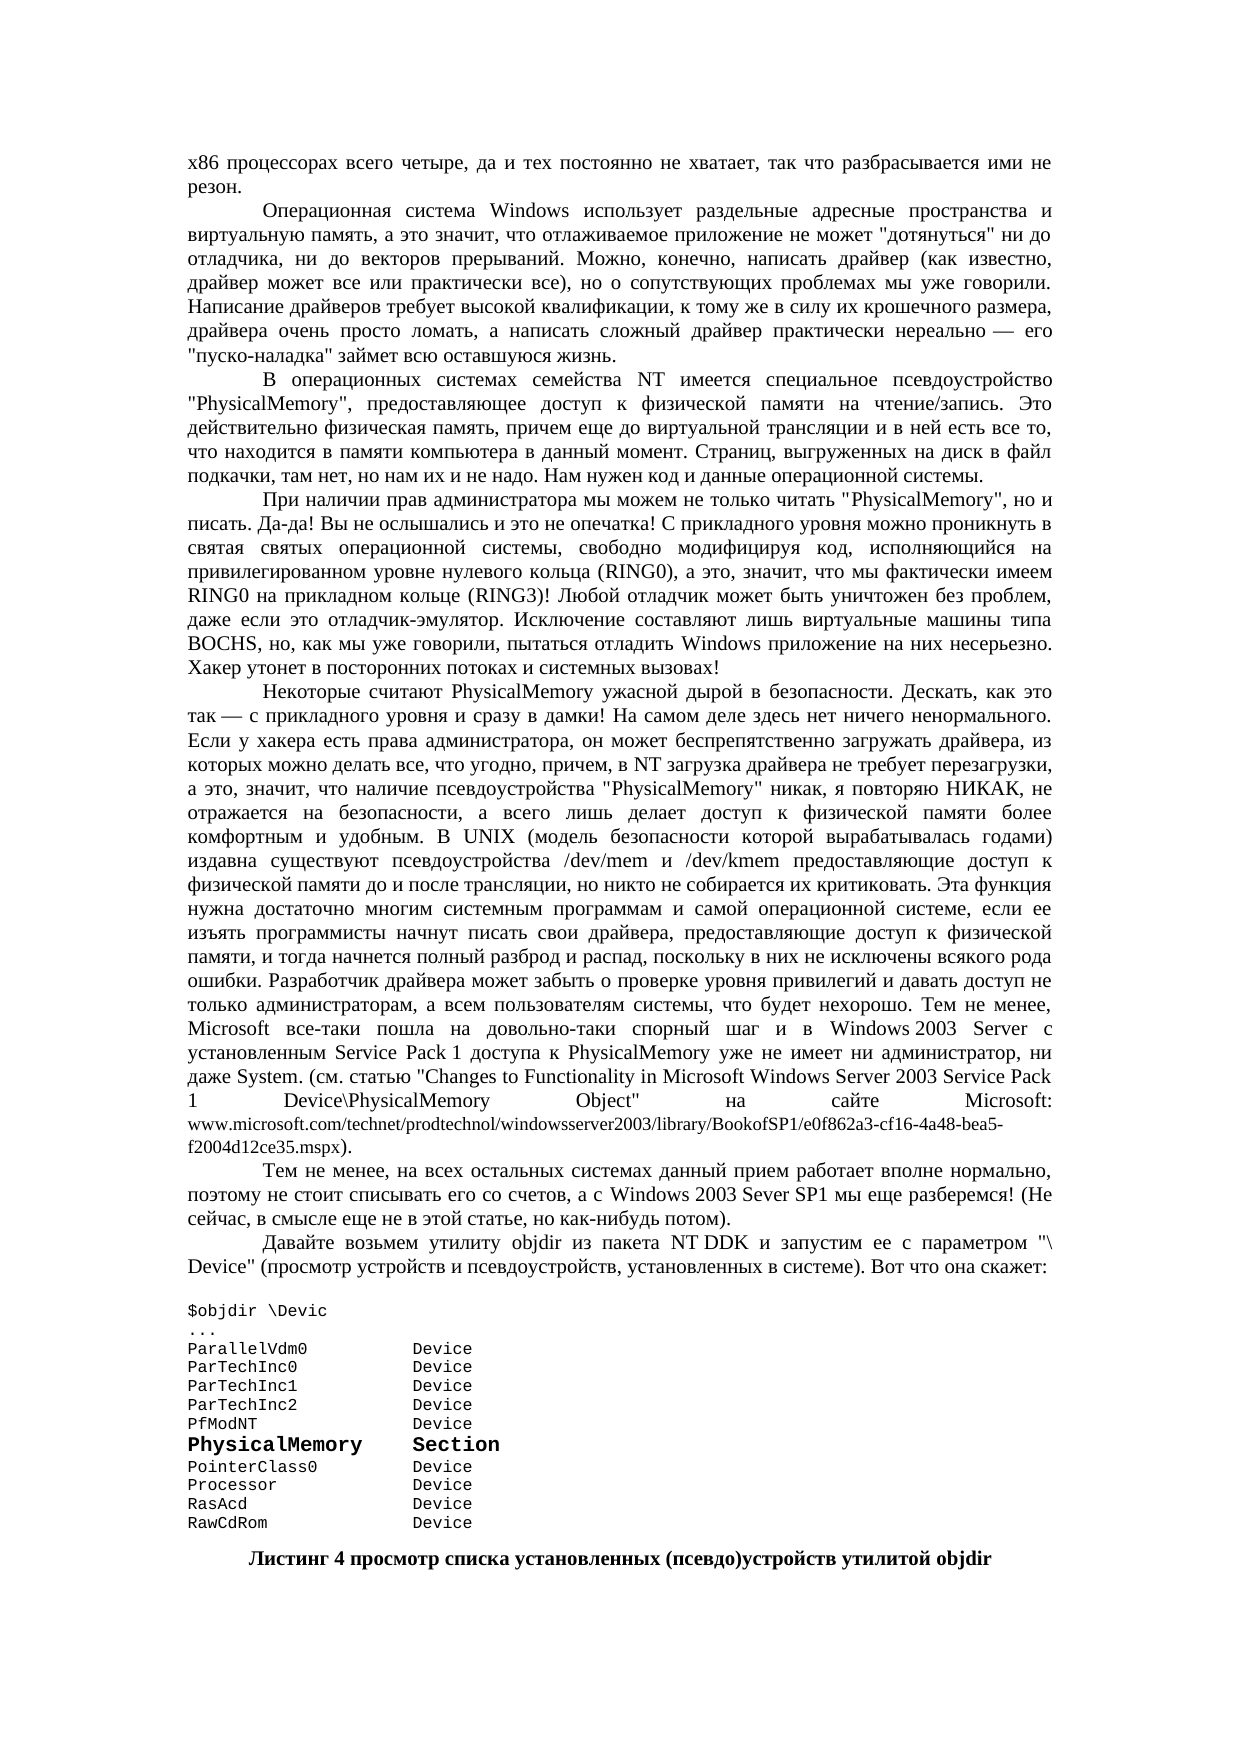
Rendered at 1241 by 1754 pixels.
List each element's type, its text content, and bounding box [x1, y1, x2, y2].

text В операционных системах семейства NT имеется специальное псевдоустройство "PhysicalMemory", предоставляющее доступ к физической памяти на чтение/запись. Это действительно физическая память, причем еще до виртуальной трансляции и в ней есть все то, что находится в памяти компьютера в данный момент. Страниц, выгруженных на диск в файл подкачки, там нет, но нам их и не надо. Нам нужен код и данные операционной системы. [187, 367, 1053, 487]
text PfModNT Device [187, 1416, 1053, 1434]
text ParTechInc0 Device [187, 1359, 1053, 1378]
text Некоторые считают PhysicalMemory ужасной дырой в безопасности. Дескать, как это так — с прикладного уровня и сразу в дамки! На самом деле здесь нет ничего ненормального. Если у хакера есть права администратора, он может беспрепятственно загружать драйвера, из которых можно делать все, что угодно, причем, в NT загрузка драйвера не требует перезагрузки, а это, значит, что наличие псевдоустройства "PhysicalMemory" никак, я повторяю НИКАК, не отражается на безопасности, а всего лишь делает доступ к физической памяти более комфортным и удобным. В UNIX (модель безопасности которой вырабатывалась годами) издавна существуют псевдоустройства /dev/mem и /dev/kmem предоставляющие доступ к физической памяти до и после трансляции, но никто не собирается их критиковать. Эта функция нужна достаточно многим системным программам и самой операционной системе, если ее изъять программисты начнут писать свои драйвера, предоставляющие доступ к физической памяти, и тогда начнется полный разброд и распад, поскольку в них не исключены всякого рода ошибки. Разработчик драйвера может забыть о проверке уровня привилегий и давать доступ не только администраторам, а всем пользователям системы, что будет нехорошо. Тем не менее, Microsoft все-таки пошла на довольно-таки спорный шаг и в Windows 2003 Server с установленным Service Pack 1 доступа к PhysicalMemory уже не имеет ни администратор, ни даже System. (см. статью "Changes to Functionality in Microsoft Windows Server 2003 Service Pack 1 Device\PhysicalMemory Object" на сайте Microsoft: www.microsoft.com/technet/prodtechnol/windowsserver2003/library/BookofSP1/e0f862a3-cf16-4a48-bea5-f2004d12ce35.mspx). [187, 679, 1053, 1158]
text PointerClass0 Device [187, 1458, 1053, 1477]
text Операционная система Windows использует раздельные адресные пространства и виртуальную память, а это значит, что отлаживаемое приложение не может "дотянуться" ни до отладчика, ни до векторов прерываний. Можно, конечно, написать драйвер (как известно, драйвер может все или практически все), но о сопутствующих проблемах мы уже говорили. Написание драйверов требует высокой квалификации, к тому же в силу их крошечного размера, драйвера очень просто ломать, а написать сложный драйвер практически нереально — его "пуско-наладка" займет всю оставшуюся жизнь. [187, 198, 1053, 367]
text Листинг 4 просмотр списка установленных (псевдо)устройств утилитой objdir [187, 1546, 1053, 1570]
text Тем не менее, на всех остальных системах данный прием работает вполне нормально, поэтому не стоит списывать его со счетов, а с Windows 2003 Sever SP1 мы еще разберемся! (Не сейчас, в смысле еще не в этой статье, но как-нибудь потом). [187, 1158, 1053, 1230]
text ... [187, 1321, 1053, 1340]
text $objdir \Devic [187, 1302, 1053, 1321]
text x86 процессорах всего четыре, да и тех постоянно не хватает, так что разбрасывается ими не резон. [187, 150, 1053, 198]
text Processor Device [187, 1477, 1053, 1496]
text RasAcd Device [187, 1496, 1053, 1515]
text PhysicalMemory Section [187, 1434, 1053, 1458]
text ParTechInc1 Device [187, 1378, 1053, 1397]
text При наличии прав администратора мы можем не только читать "PhysicalMemory", но и писать. Да-да! Вы не ослышались и это не опечатка! С прикладного уровня можно проникнуть в святая святых операционной системы, свободно модифицируя код, исполняющийся на привилегированном уровне нулевого кольца (RING0), а это, значит, что мы фактически имеем RING0 на прикладном кольце (RING3)! Любой отладчик может быть уничтожен без проблем, даже если это отладчик-эмулятор. Исключение составляют лишь виртуальные машины типа BOCHS, но, как мы уже говорили, пытаться отладить Windows приложение на них несерьезно. Хакер утонет в посторонних потоках и системных вызовах! [187, 487, 1053, 679]
text ParallelVdm0 Device [187, 1340, 1053, 1359]
text Давайте возьмем утилиту objdir из пакета NT DDK и запустим ее с параметром "\Device" (просмотр устройств и псевдоустройств, установленных в системе). Вот что она скажет: [187, 1230, 1053, 1278]
text RawCdRom Device [187, 1515, 1053, 1533]
text ParTechInc2 Device [187, 1397, 1053, 1416]
